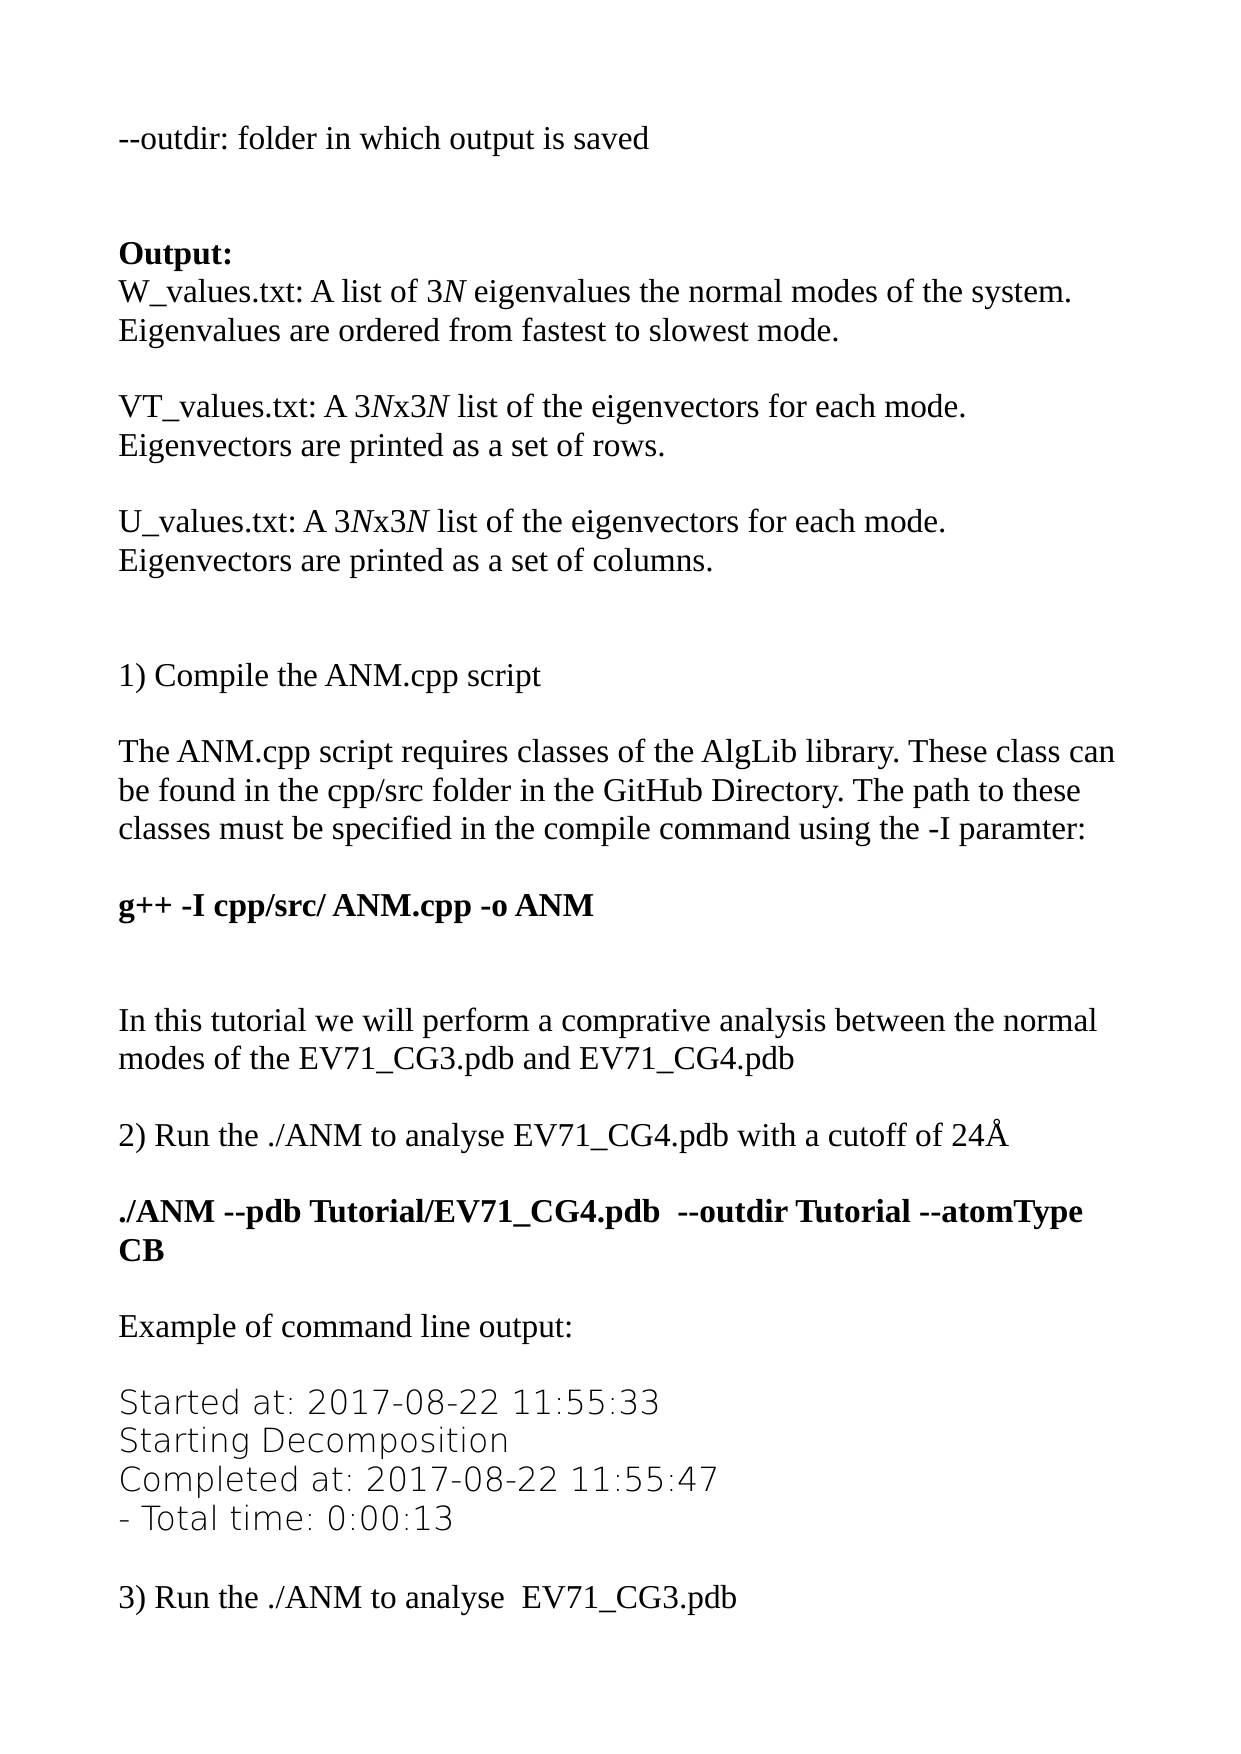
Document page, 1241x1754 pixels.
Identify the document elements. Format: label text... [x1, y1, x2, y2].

text ./ANM --pdb Tutorial/EV71_CG4.pdb --outdir Tutorial --atomType CB [118, 1191, 1122, 1268]
text VT_values.txt: A 3Nx3N list of the eigenvectors for each mode. Eigenvectors are printed as a set of rows. [118, 386, 1122, 463]
text U_values.txt: A 3Nx3N list of the eigenvectors for each mode. Eigenvectors are printed as a set of columns. [118, 501, 1122, 578]
text Started at: 2017-08-22 11:55:33 [118, 1383, 1122, 1422]
text g++ -I cpp/src/ ANM.cpp -o ANM [118, 885, 1122, 923]
text Output: [118, 233, 1122, 271]
text W_values.txt: A list of 3N eigenvalues the normal modes of the system. Eigenvalues are ordered from fastest to slowest mode. [118, 271, 1122, 348]
text The ANM.cpp script requires classes of the AlgLib library. These class can be found in the cpp/src folder in the GitHub Directory. The path to these classes must be specified in the compile command using the -I paramter: [118, 731, 1122, 846]
text 3) Run the ./ANM to analyse EV71_CG3.pdb [118, 1577, 1122, 1615]
text --outdir: folder in which output is saved [118, 118, 1122, 156]
text Example of command line output: [118, 1306, 1122, 1345]
text 1) Compile the ANM.cpp script [118, 655, 1122, 693]
text 2) Run the ./ANM to analyse EV71_CG4.pdb with a cutoff of 24Å [118, 1115, 1122, 1153]
text In this tutorial we will perform a comprative analysis between the normal modes of the EV71_CG3.pdb and EV71_CG4.pdb [118, 1000, 1122, 1076]
text Starting Decomposition [118, 1422, 1122, 1461]
text - Total time: 0:00:13 [118, 1500, 1122, 1538]
text Completed at: 2017-08-22 11:55:47 [118, 1461, 1122, 1500]
